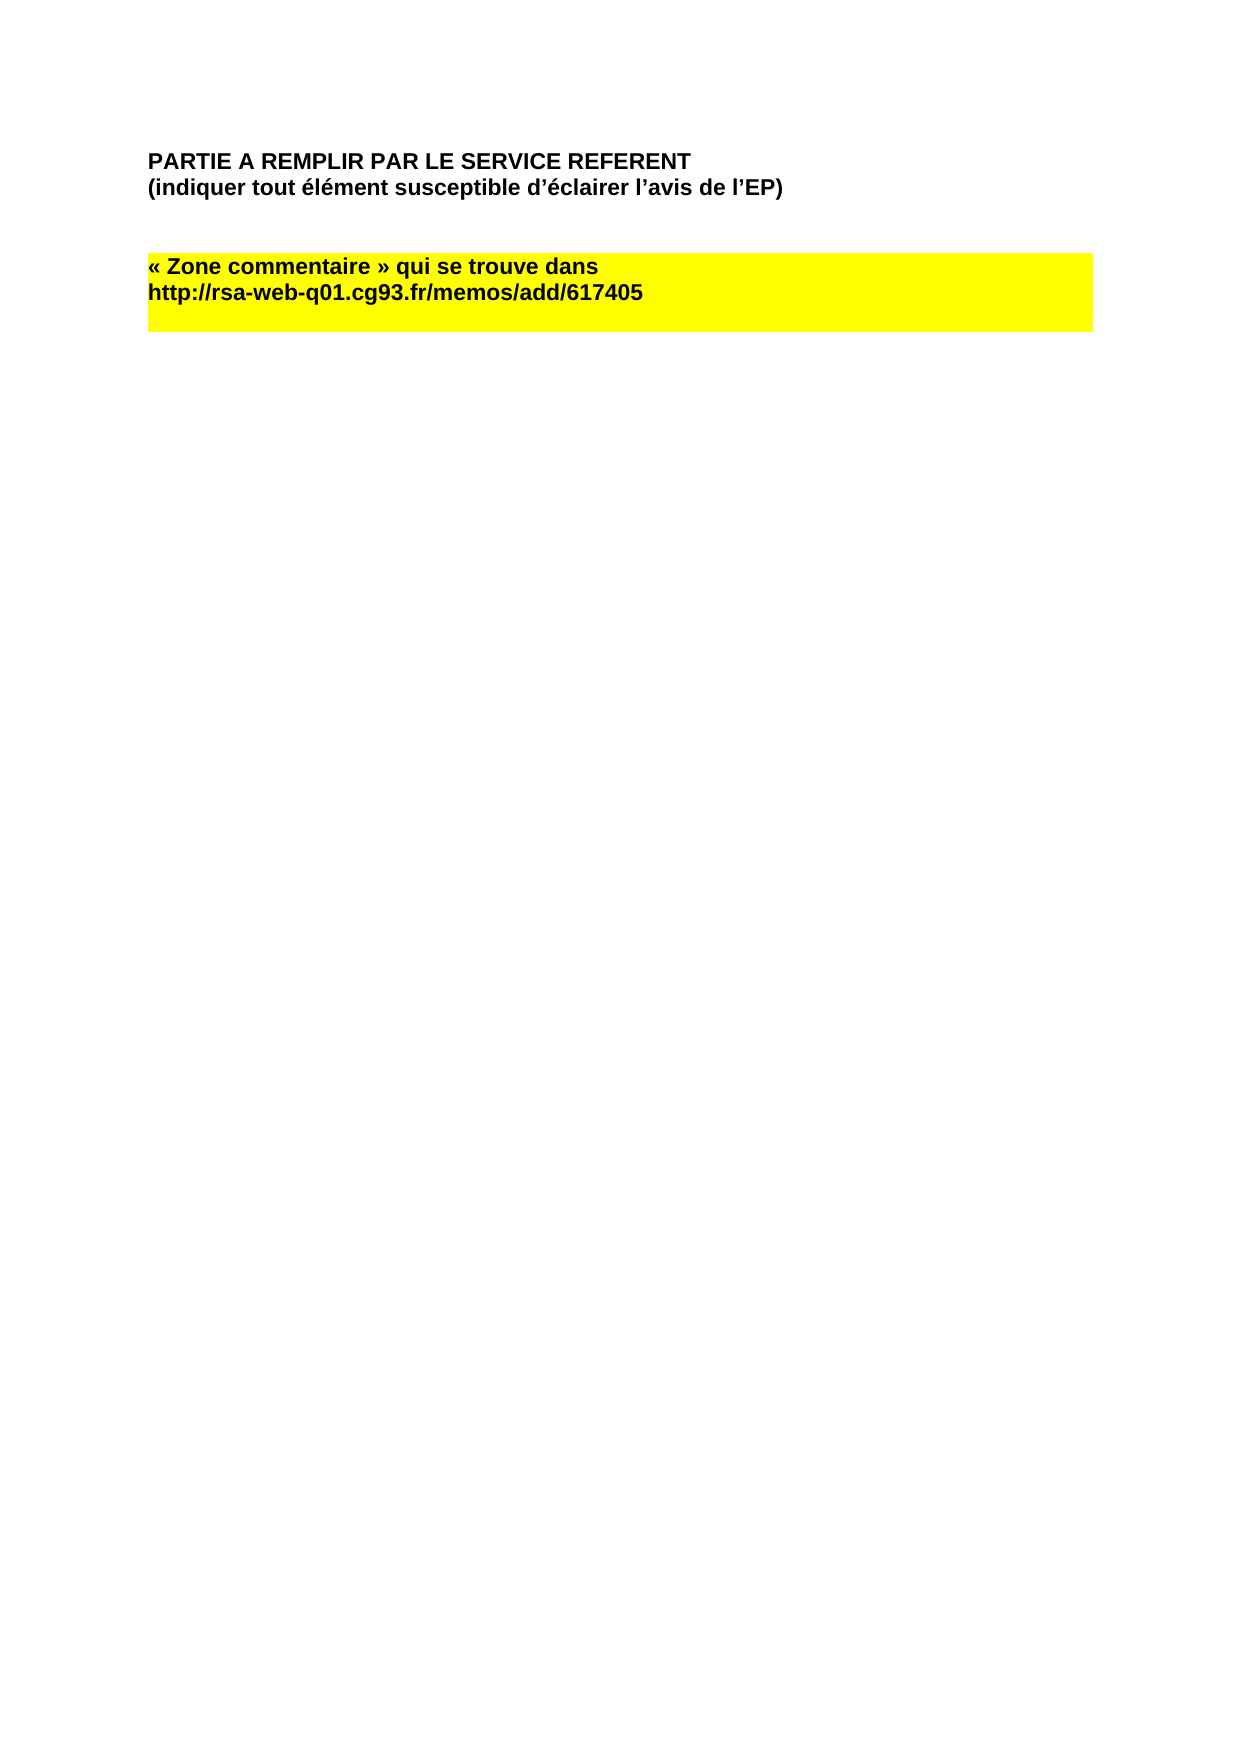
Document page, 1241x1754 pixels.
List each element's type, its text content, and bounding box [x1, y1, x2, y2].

text PARTIE A REMPLIR PAR LE SERVICE REFERENT [148, 148, 1093, 174]
text « Zone commentaire » qui se trouve dans http://rsa-web-q01.cg93.fr/memos/add/617405 [148, 253, 1093, 306]
text (indiquer tout élément susceptible d’éclairer l’avis de l’EP) [148, 174, 1093, 200]
